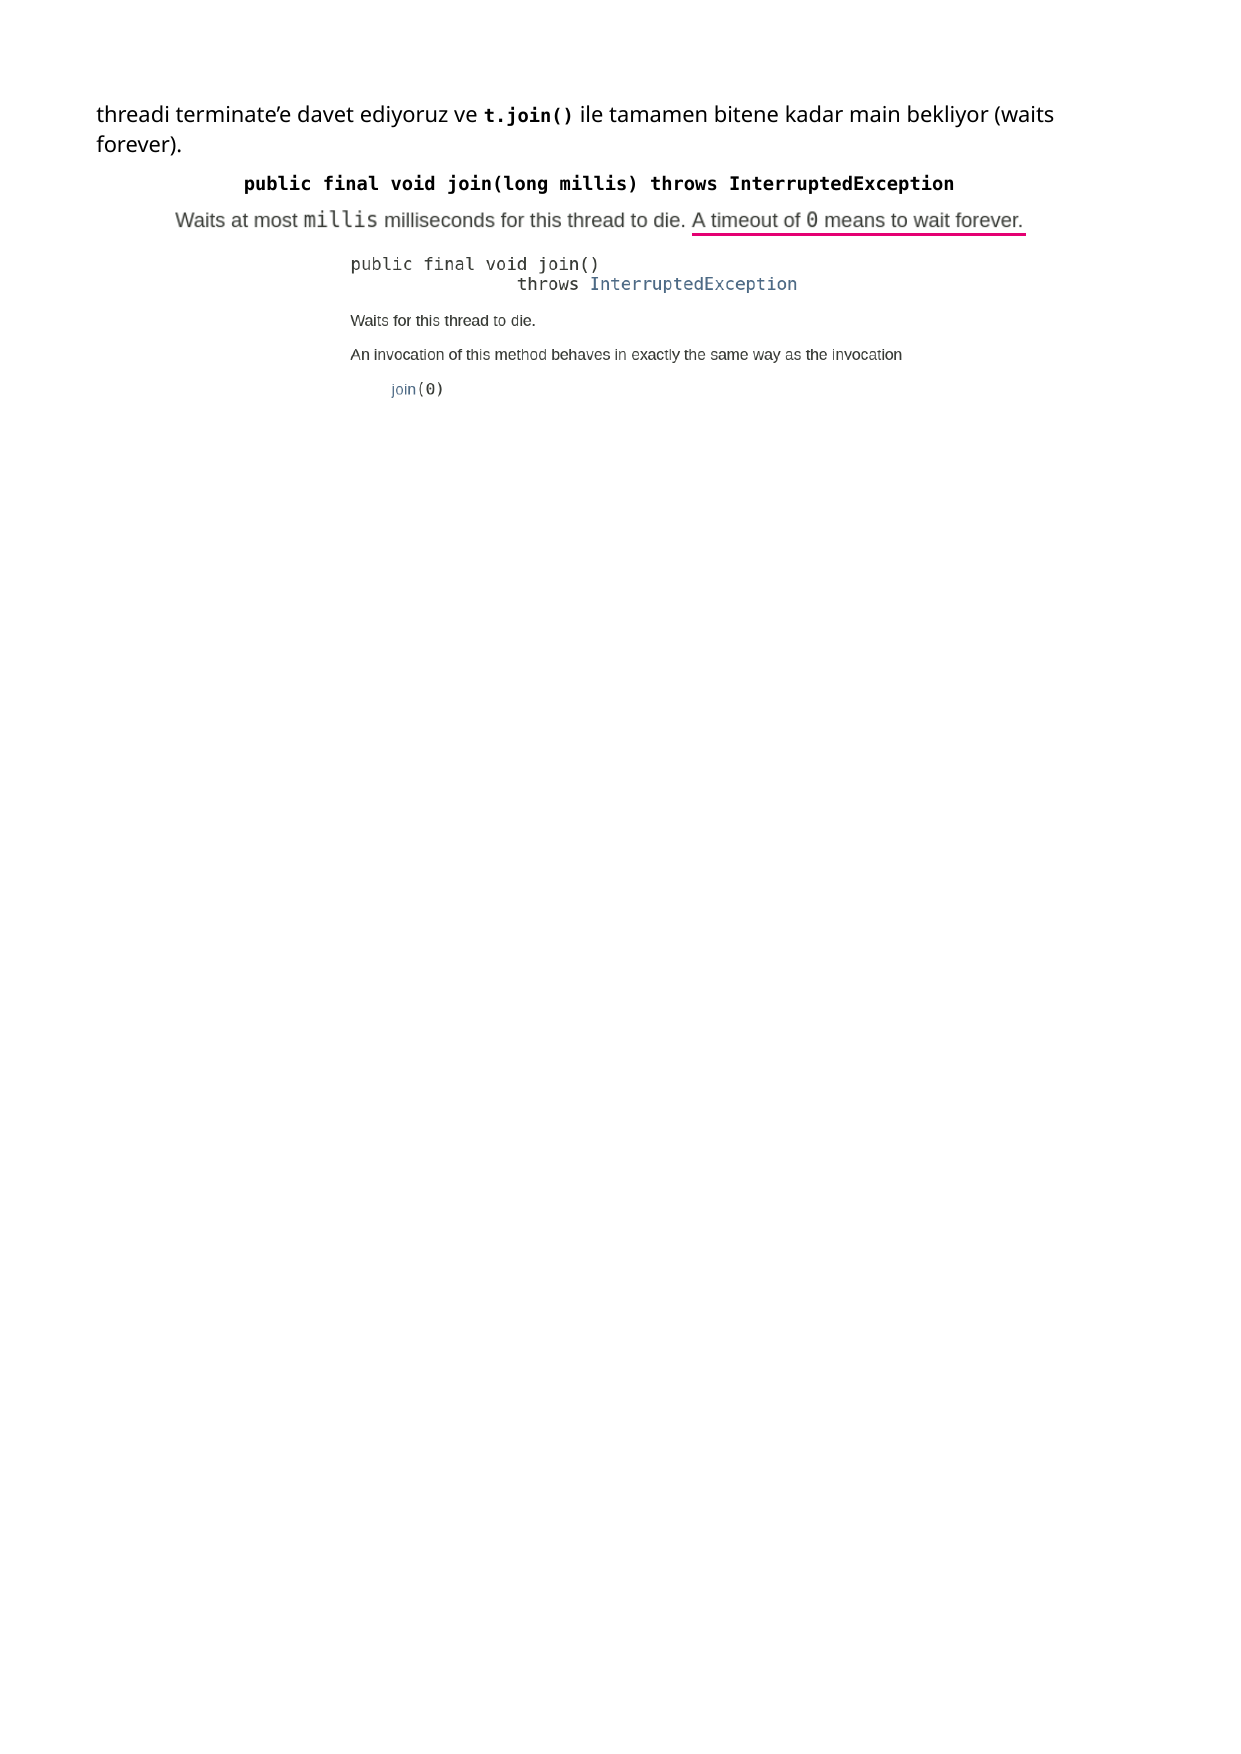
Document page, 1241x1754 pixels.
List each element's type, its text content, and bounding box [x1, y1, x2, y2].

picture [346, 254, 903, 399]
picture [171, 207, 1027, 235]
text public final void join(long millis) throws InterruptedException [96, 170, 1144, 196]
text threadi terminate’e davet ediyoruz ve t.join() ile tamamen bitene kadar main bekliyor (waits forever). [96, 99, 1144, 158]
